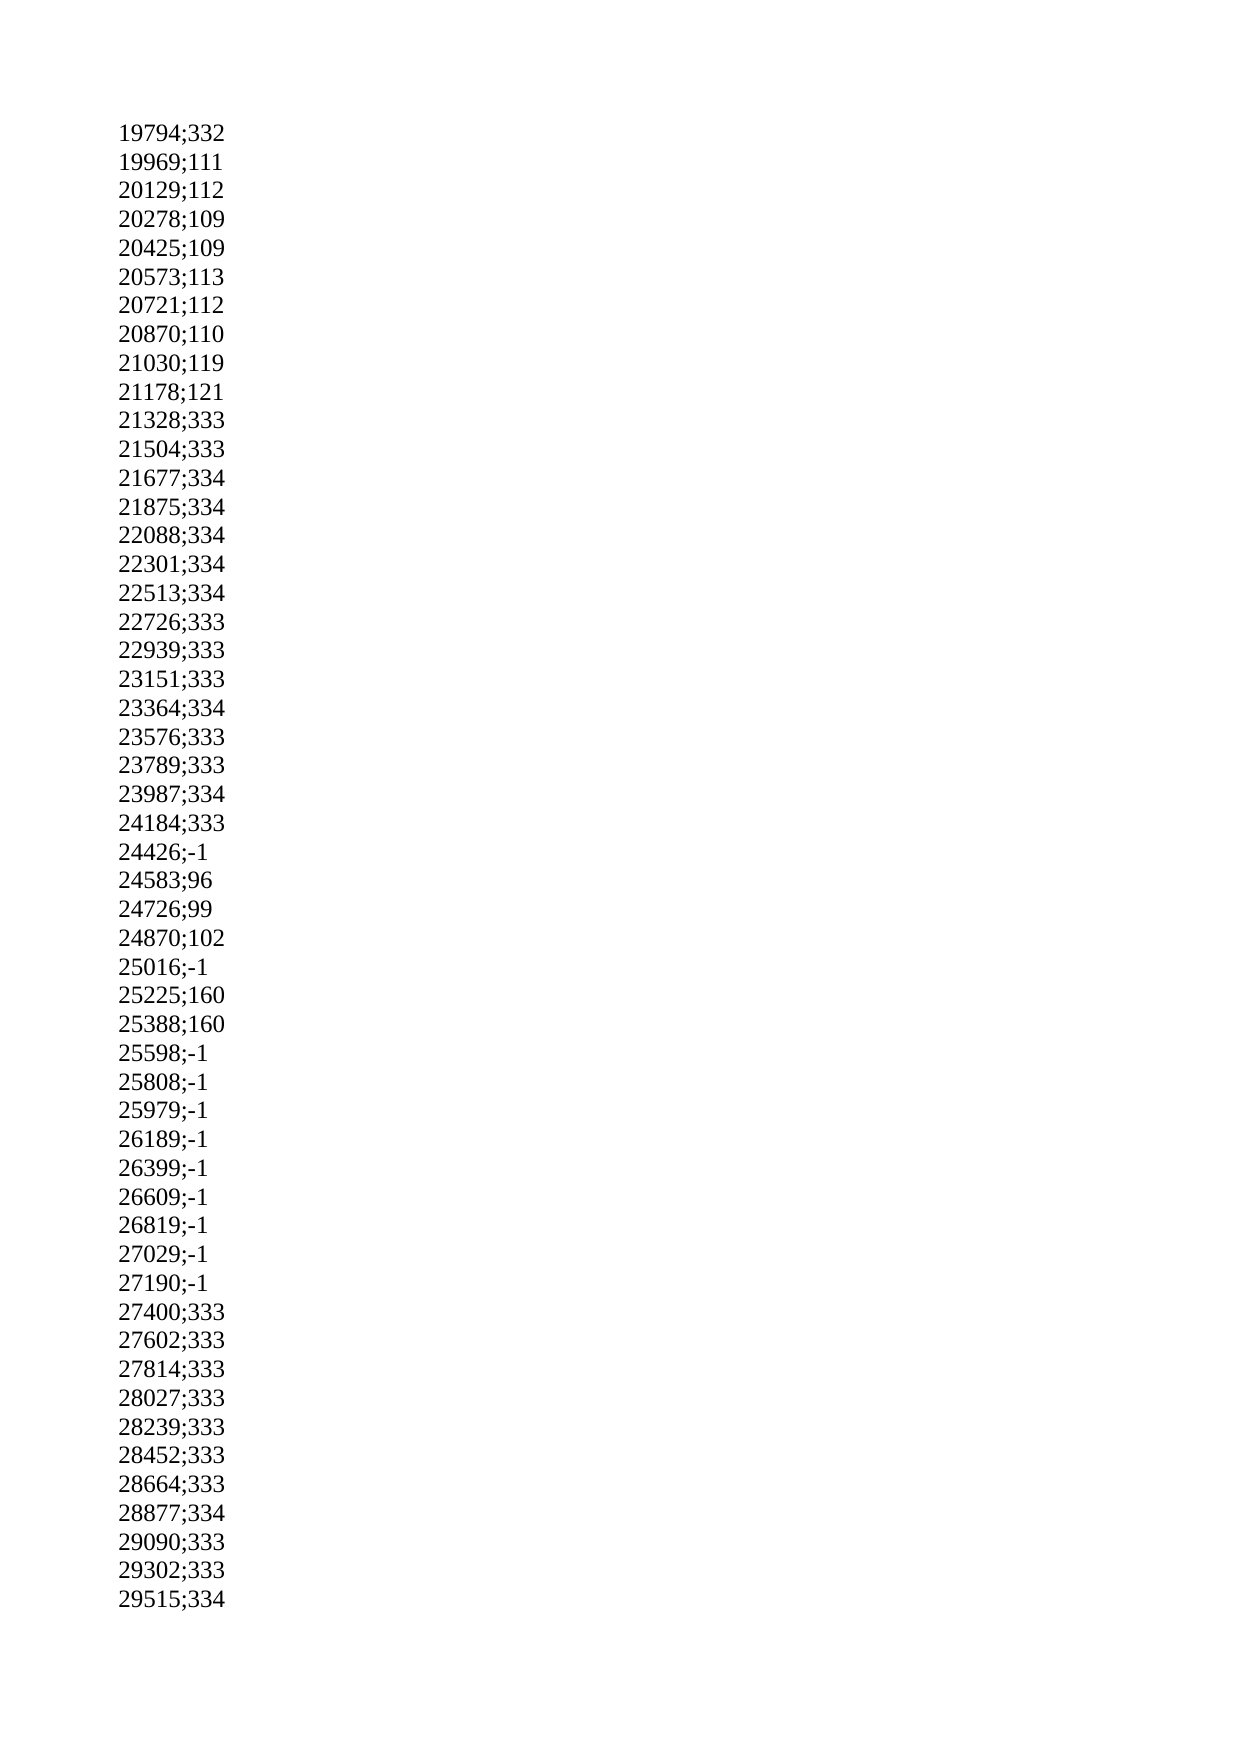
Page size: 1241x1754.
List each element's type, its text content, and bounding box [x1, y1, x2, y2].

text 23987;334 [118, 779, 1122, 808]
text 28239;333 [118, 1412, 1122, 1441]
text 20573;113 [118, 262, 1122, 291]
text 29515;334 [118, 1584, 1122, 1613]
text 25598;-1 [118, 1038, 1122, 1067]
text 28664;333 [118, 1469, 1122, 1498]
text 26819;-1 [118, 1211, 1122, 1239]
text 24583;96 [118, 866, 1122, 894]
text 22726;333 [118, 607, 1122, 636]
text 25225;160 [118, 981, 1122, 1009]
text 21328;333 [118, 406, 1122, 434]
text 23576;333 [118, 722, 1122, 751]
text 20278;109 [118, 204, 1122, 233]
text 24184;333 [118, 808, 1122, 837]
text 19794;332 [118, 118, 1122, 147]
text 27029;-1 [118, 1239, 1122, 1268]
text 29090;333 [118, 1527, 1122, 1556]
text 20870;110 [118, 319, 1122, 348]
text 28452;333 [118, 1441, 1122, 1469]
text 28877;334 [118, 1498, 1122, 1527]
text 27814;333 [118, 1354, 1122, 1383]
text 22088;334 [118, 521, 1122, 549]
text 21875;334 [118, 492, 1122, 521]
text 23789;333 [118, 751, 1122, 779]
text 24870;102 [118, 923, 1122, 952]
text 20425;109 [118, 233, 1122, 262]
text 20129;112 [118, 176, 1122, 204]
text 25808;-1 [118, 1067, 1122, 1096]
text 21677;334 [118, 463, 1122, 492]
text 27400;333 [118, 1297, 1122, 1326]
text 22939;333 [118, 636, 1122, 664]
text 23151;333 [118, 664, 1122, 693]
text 24726;99 [118, 894, 1122, 923]
text 22513;334 [118, 578, 1122, 607]
text 22301;334 [118, 549, 1122, 578]
text 25016;-1 [118, 952, 1122, 981]
text 25979;-1 [118, 1096, 1122, 1124]
text 21504;333 [118, 434, 1122, 463]
text 28027;333 [118, 1383, 1122, 1412]
text 27602;333 [118, 1326, 1122, 1354]
text 21030;119 [118, 348, 1122, 377]
text 23364;334 [118, 693, 1122, 722]
text 26609;-1 [118, 1182, 1122, 1211]
text 27190;-1 [118, 1268, 1122, 1297]
text 21178;121 [118, 377, 1122, 406]
text 24426;-1 [118, 837, 1122, 866]
text 26189;-1 [118, 1124, 1122, 1153]
text 29302;333 [118, 1556, 1122, 1584]
text 26399;-1 [118, 1153, 1122, 1182]
text 19969;111 [118, 147, 1122, 176]
text 20721;112 [118, 291, 1122, 319]
text 25388;160 [118, 1009, 1122, 1038]
